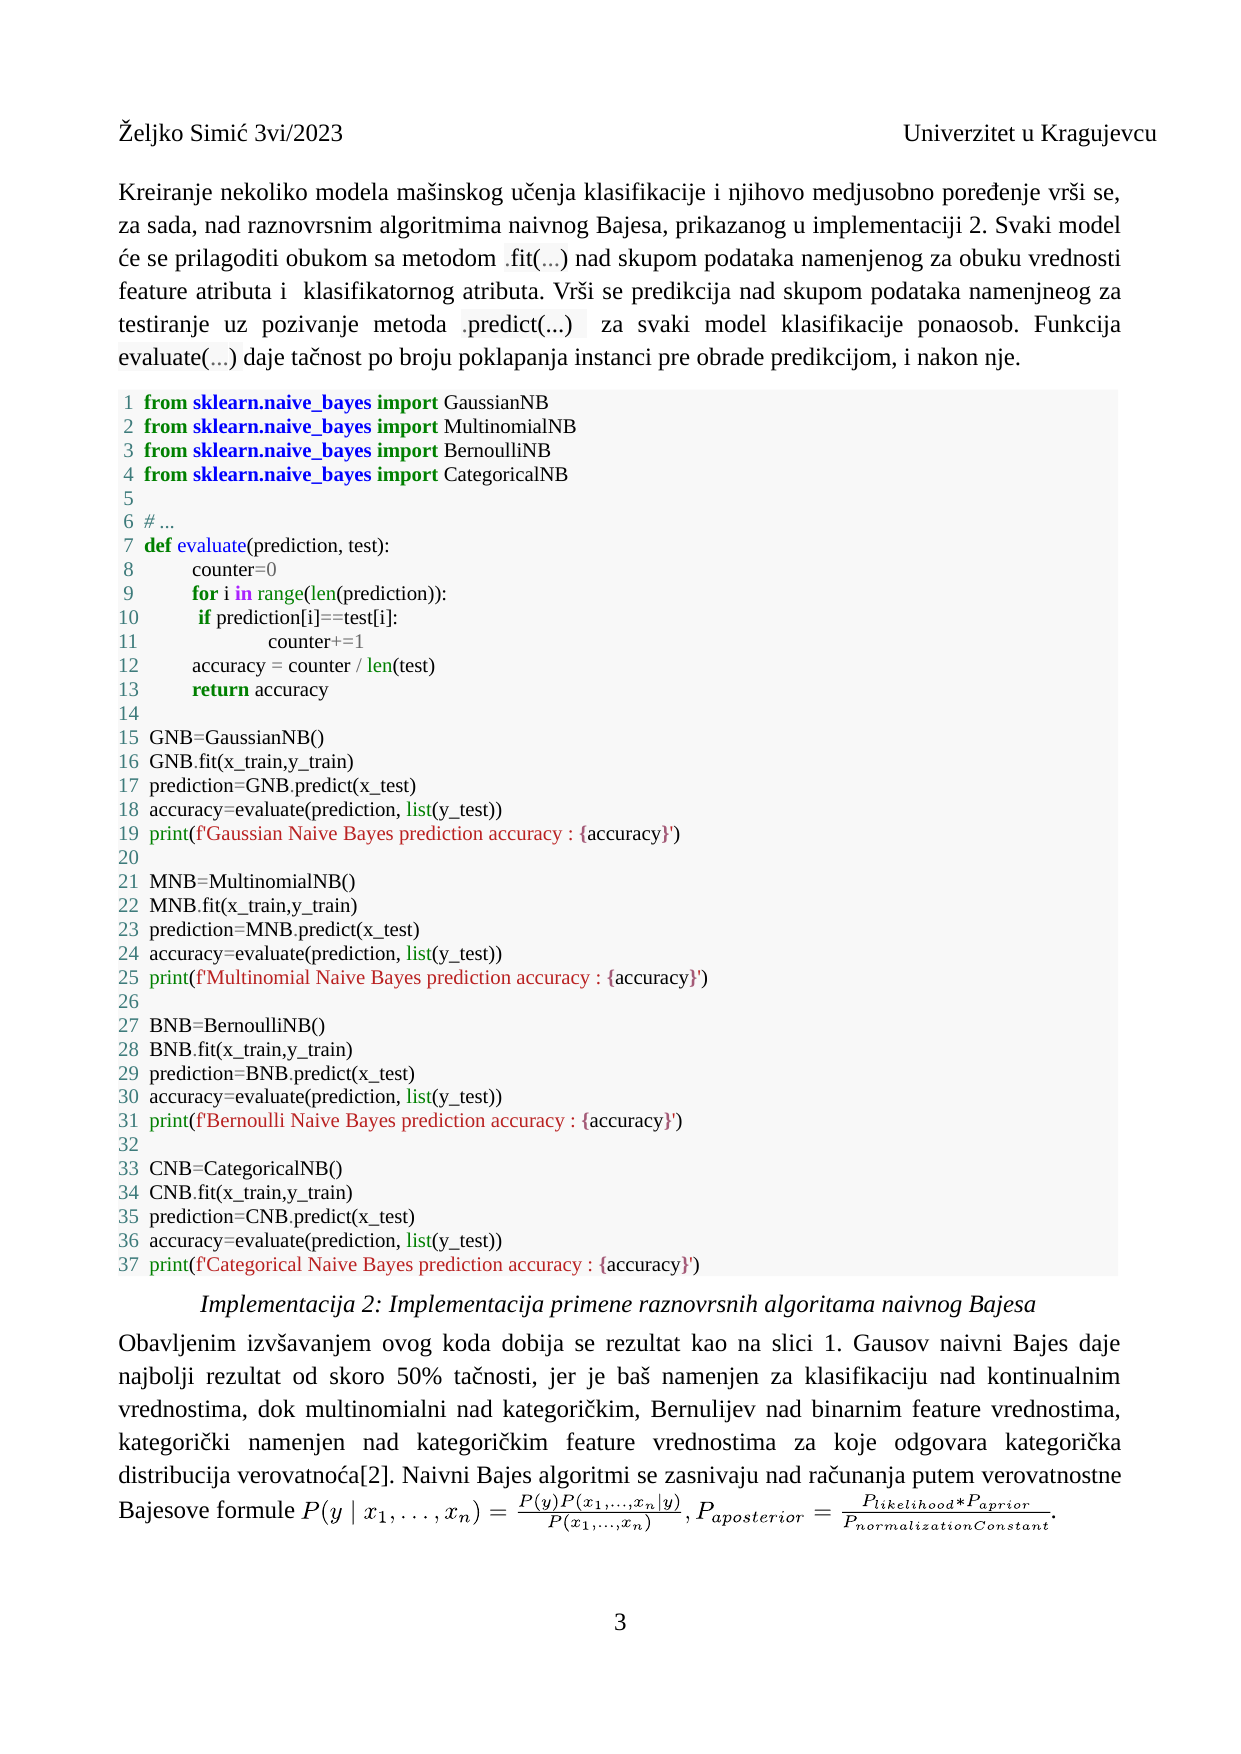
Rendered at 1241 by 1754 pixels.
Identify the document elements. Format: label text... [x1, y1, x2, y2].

text Kreiranje nekoliko modela mašinskog učenja klasifikacije i njihovo medjusobno poređenje vrši se, za sada, nad raznovrsnim algoritmima naivnog Bajesa, prikazanog u implementaciji 2. Svaki model će se prilagoditi obukom sa metodom .fit(...) nad skupom podataka namenjenog za obuku vrednosti feature atributa i klasifikatornog atributa. Vrši se predikcija nad skupom podataka namenjneog za testiranje uz pozivanje metoda .predict(...) za svaki model klasifikacije ponaosob. Funkcija evaluate(...) daje tačnost po broju poklapanja instanci pre obrade predikcijom, i nakon nje. [118, 177, 1122, 371]
text Obavljenim izvšavanjem ovog koda dobija se rezultat kao na slici 1. Gausov naivni Bajes daje najbolji rezultat od skoro 50% tačnosti, jer je baš namenjen za klasifikaciju nad kontinualnim vrednostima, dok multinomialni nad kategoričkim, Bernulijev nad binarnim feature vrednostima, kategorički namenjen nad kategoričkim feature vrednostima za koje odgovara kategorička distribucija verovatnoća[2]. Naivni Bajes algoritmi se zasnivaju nad računanja putem verovatnostne Bajesove formule . [118, 389, 1122, 1532]
text Implementacija 2: Implementacija primene raznovrsnih algoritama naivnog Bajesa [118, 1277, 1118, 1317]
